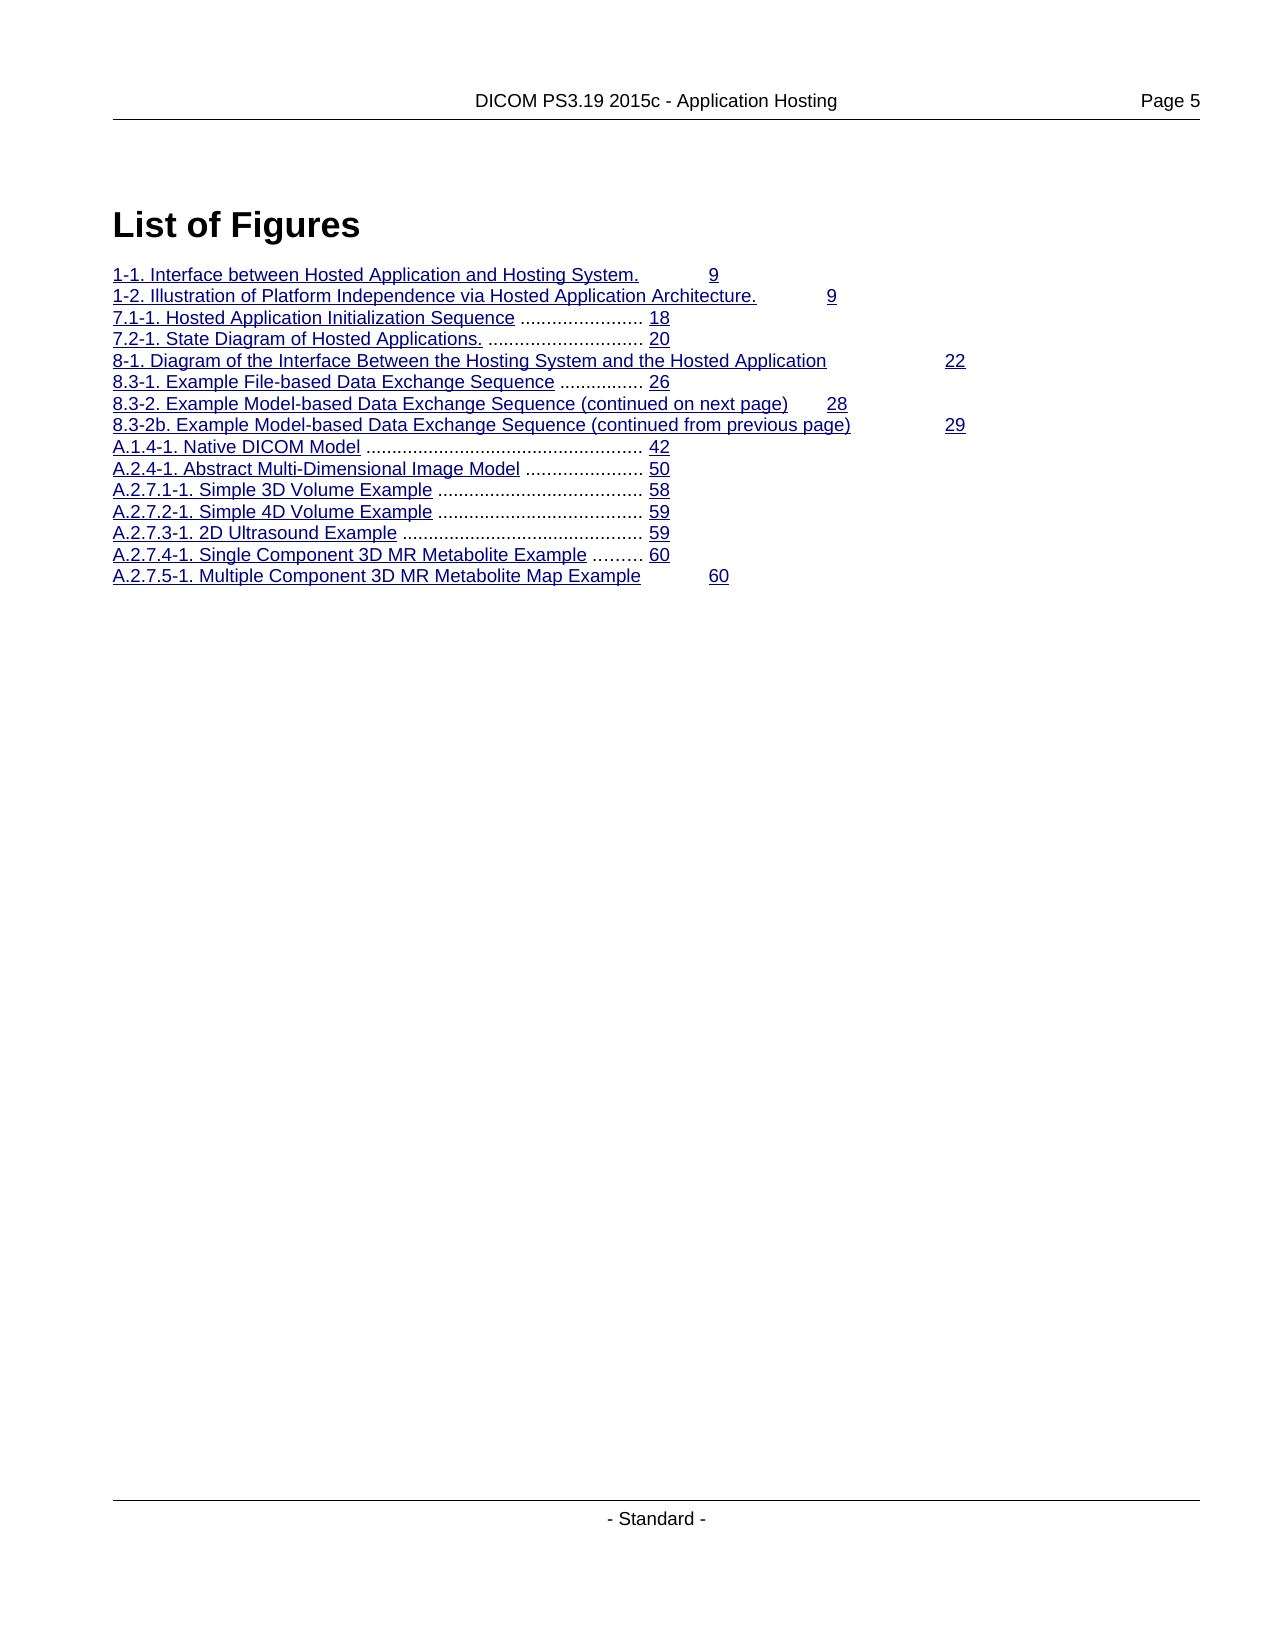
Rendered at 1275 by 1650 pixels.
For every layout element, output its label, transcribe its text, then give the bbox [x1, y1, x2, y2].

text A.2.7.2-1. Simple 4D Volume Example 0 [112, 501, 1175, 522]
text 8.3-2. Example Model-based Data Exchange Sequence (continued on next page) 0 [112, 393, 1175, 414]
text 7.2-1. State Diagram of Hosted Applications. 0 [112, 328, 1175, 349]
text A.1.4-1. Native DICOM Model 0 [112, 436, 1175, 457]
text A.2.4-1. Abstract Multi-Dimensional Image Model 0 [112, 457, 1175, 479]
text 8.3-2b. Example Model-based Data Exchange Sequence (continued from previous page) 0 [112, 414, 1175, 436]
text 7.1-1. Hosted Application Initialization Sequence 0 [112, 306, 1175, 328]
text 1-2. Illustration of Platform Independence via Hosted Application Architecture. 0 [112, 285, 1175, 306]
text 8-1. Diagram of the Interface Between the Hosting System and the Hosted Application 0 [112, 349, 1175, 371]
text A.2.7.1-1. Simple 3D Volume Example 0 [112, 479, 1175, 501]
text 1-1. Interface between Hosted Application and Hosting System. 0 [112, 263, 1175, 285]
text A.2.7.4-1. Single Component 3D MR Metabolite Example 0 [112, 544, 1175, 565]
text List of Figures [112, 204, 1200, 245]
text 8.3-1. Example File-based Data Exchange Sequence 0 [112, 371, 1175, 393]
text A.2.7.3-1. 2D Ultrasound Example 0 [112, 522, 1175, 544]
text A.2.7.5-1. Multiple Component 3D MR Metabolite Map Example 0 [112, 565, 1175, 587]
